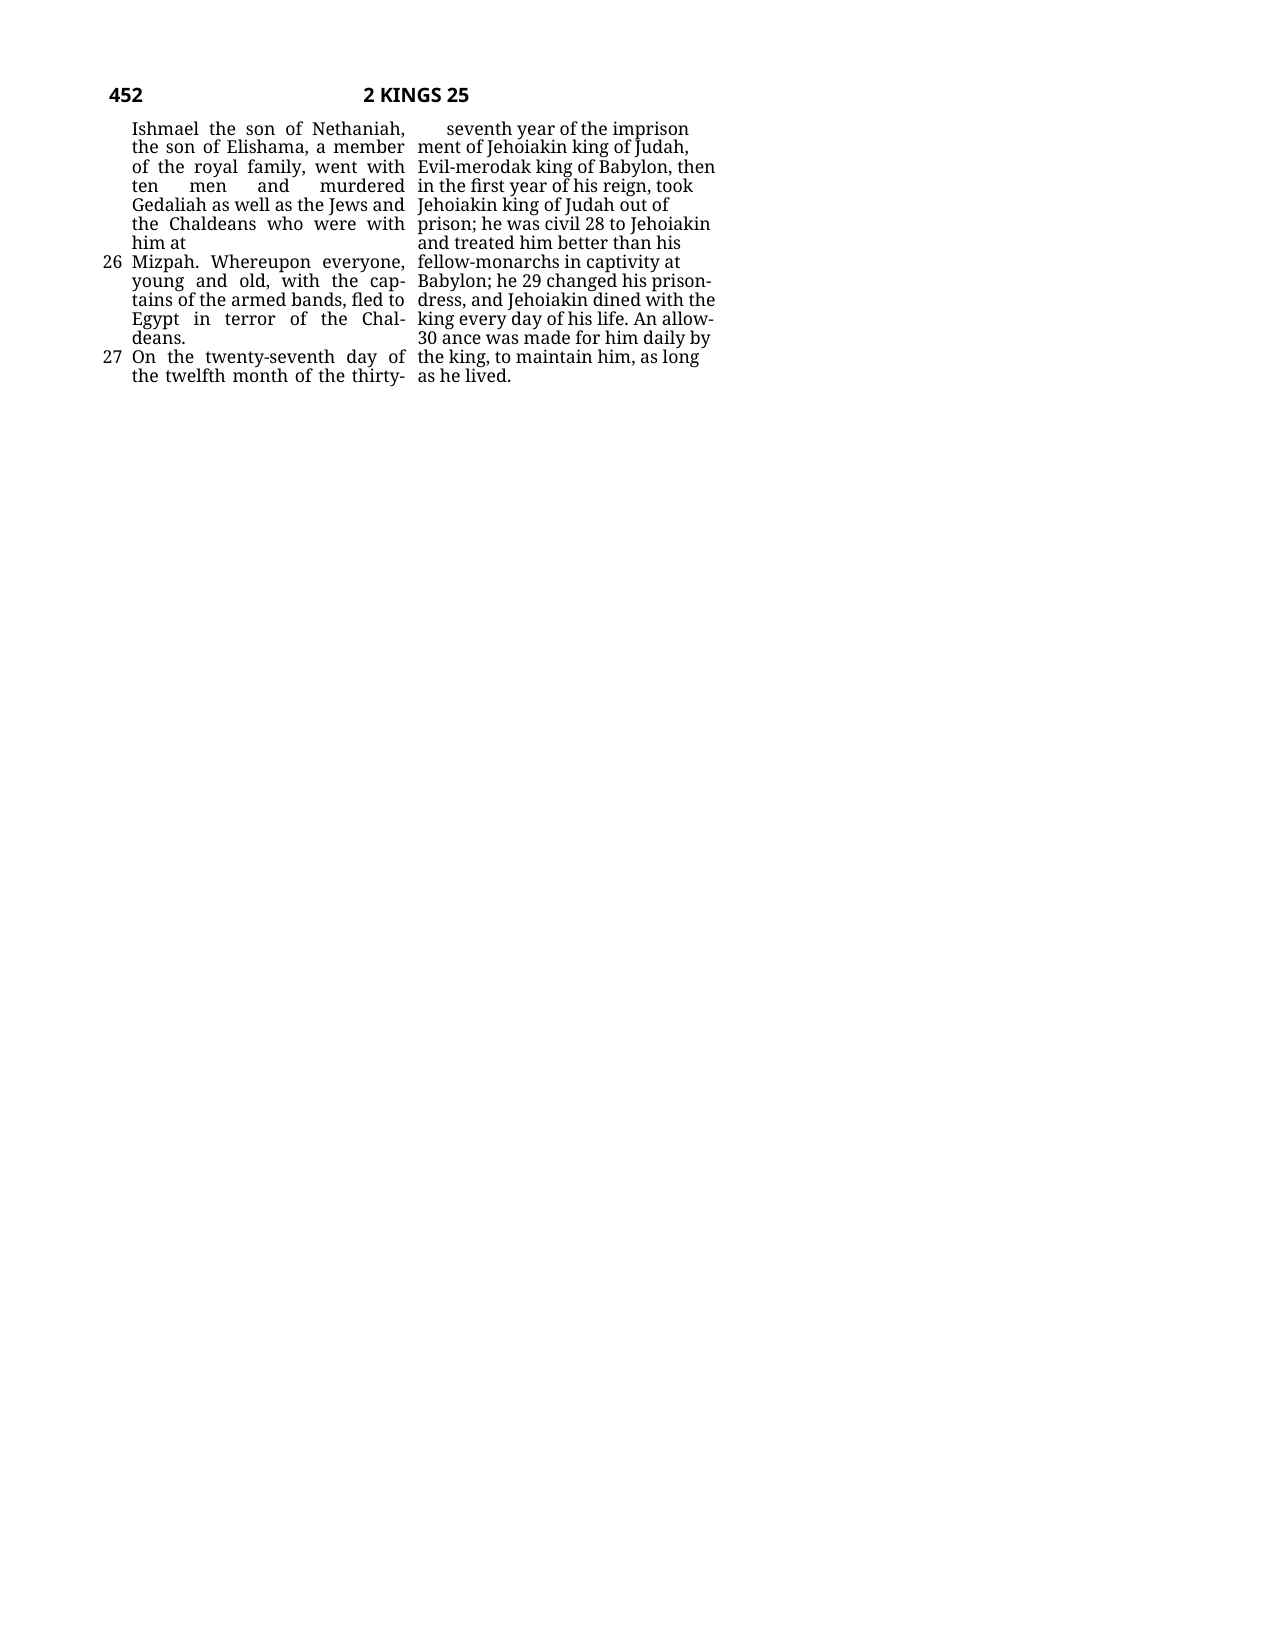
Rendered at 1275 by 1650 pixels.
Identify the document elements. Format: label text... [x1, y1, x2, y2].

list On the twenty-seventh day of the twelfth month of the thirty- [102, 348, 405, 387]
text ment of Jehoiakin king of Judah, Evil-merodak king of Babylon, then in the first year of his reign, took Jehoiakin king of Ju­dah out of prison; he was civil 28 to Jehoiakin and treated him better than his fellow-monarchs in captivity at Babylon; he 29 changed his prison-dress, and Jehoiakin dined with the king every day of his life. An allow- 30 ance was made for him daily by the king, to maintain him, as long as he lived. [417, 139, 720, 387]
list seventh year of the imprison­ [417, 120, 720, 139]
list Mizpah. Whereupon everyone, young and old, with the cap­tains of the armed bands, fled to Egypt in terror of the Chal­deans. [102, 253, 405, 348]
text Ishmael the son of Nethaniah, the son of Elishama, a member of the royal family, went with ten men and murdered Gedaliah as well as the Jews and the Chal­deans who were with him at [132, 120, 405, 253]
